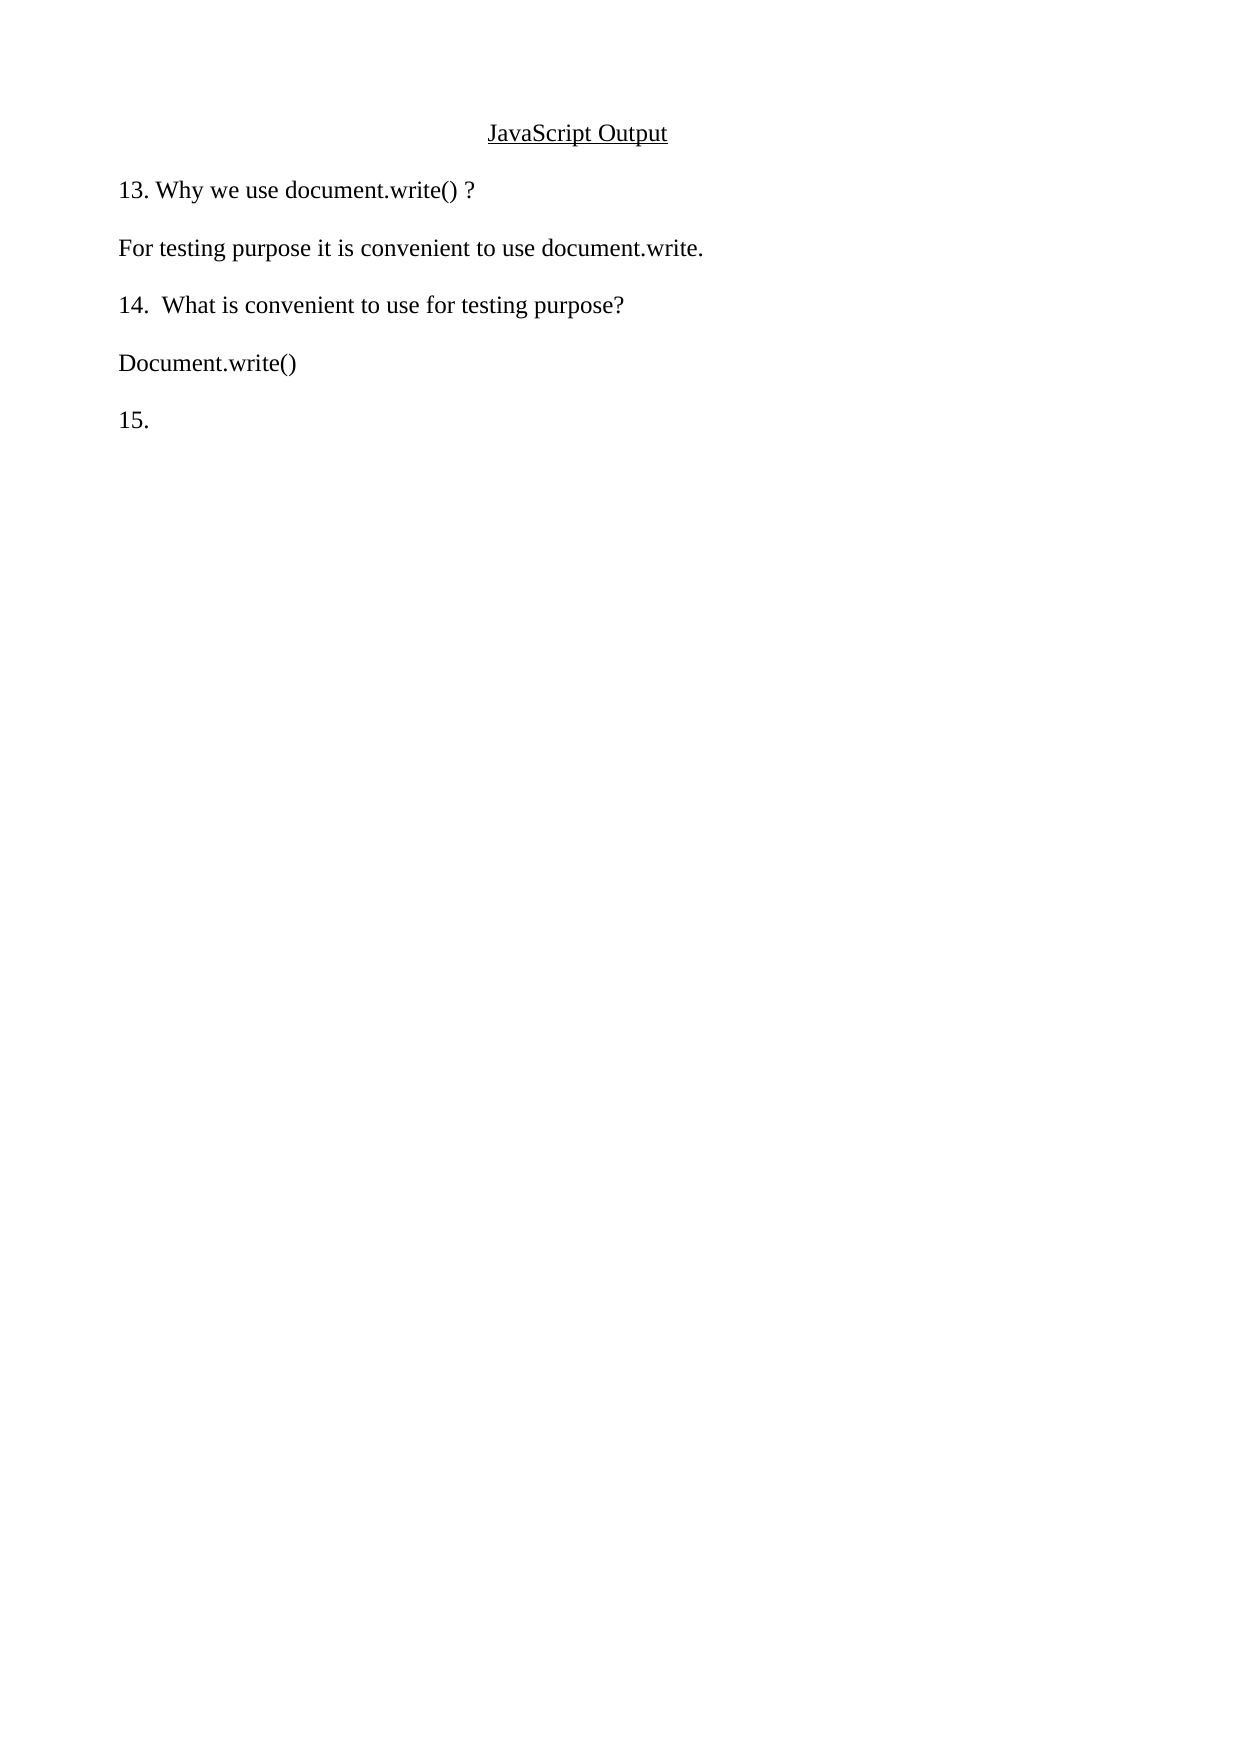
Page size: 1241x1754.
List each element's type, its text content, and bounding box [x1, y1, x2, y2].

text 14. What is convenient to use for testing purpose? [118, 291, 1122, 319]
text Document.write() [118, 348, 1122, 377]
text JavaScript Output [118, 118, 1122, 147]
text For testing purpose it is convenient to use document.write. [118, 233, 1122, 262]
text 13. Why we use document.write() ? [118, 176, 1122, 204]
text 15. [118, 406, 1122, 434]
